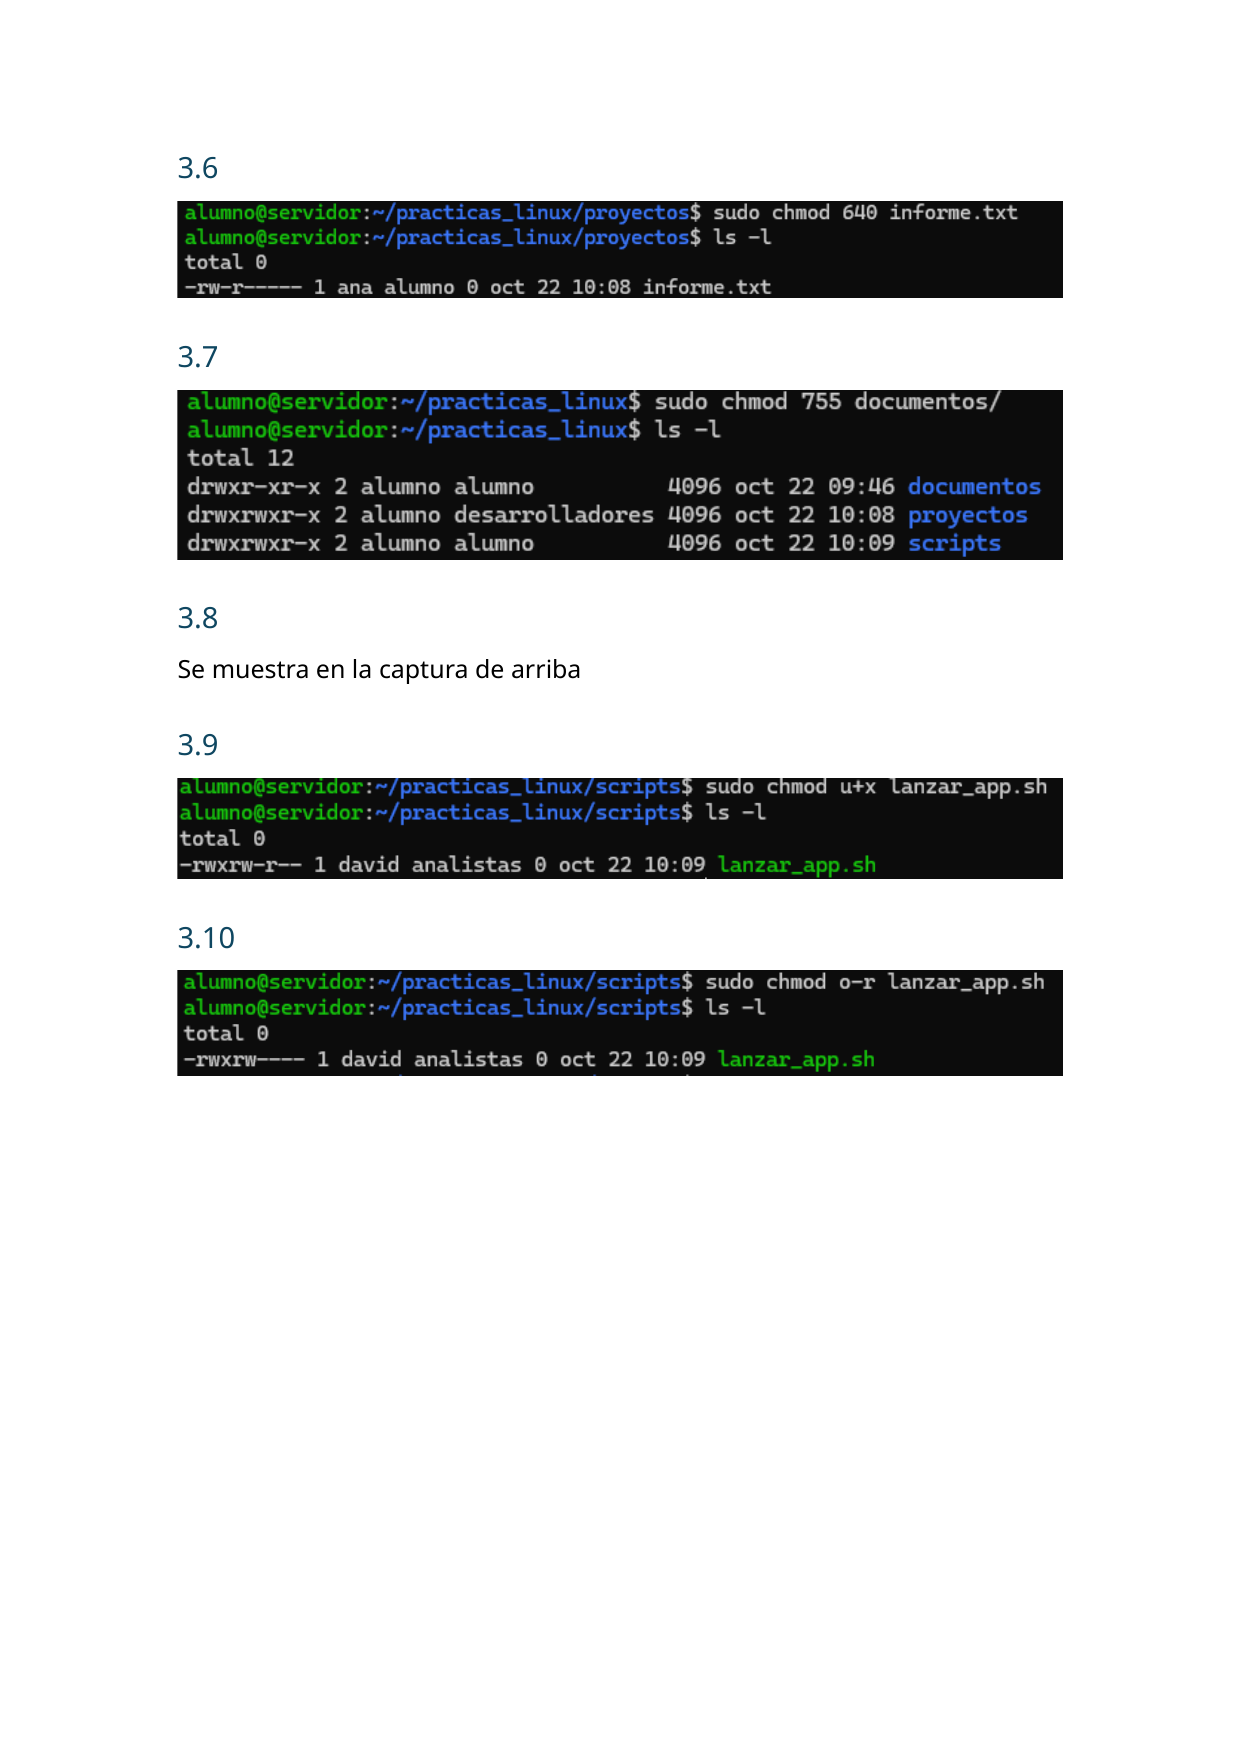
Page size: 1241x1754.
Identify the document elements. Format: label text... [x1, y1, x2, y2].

subtitle 3.6 [177, 148, 1063, 187]
subtitle 3.7 [177, 336, 1063, 376]
text Se muestra en la captura de arriba [177, 652, 1063, 686]
subtitle 3.8 [177, 598, 1063, 637]
subtitle 3.10 [177, 917, 1063, 957]
subtitle 3.9 [177, 724, 1063, 764]
